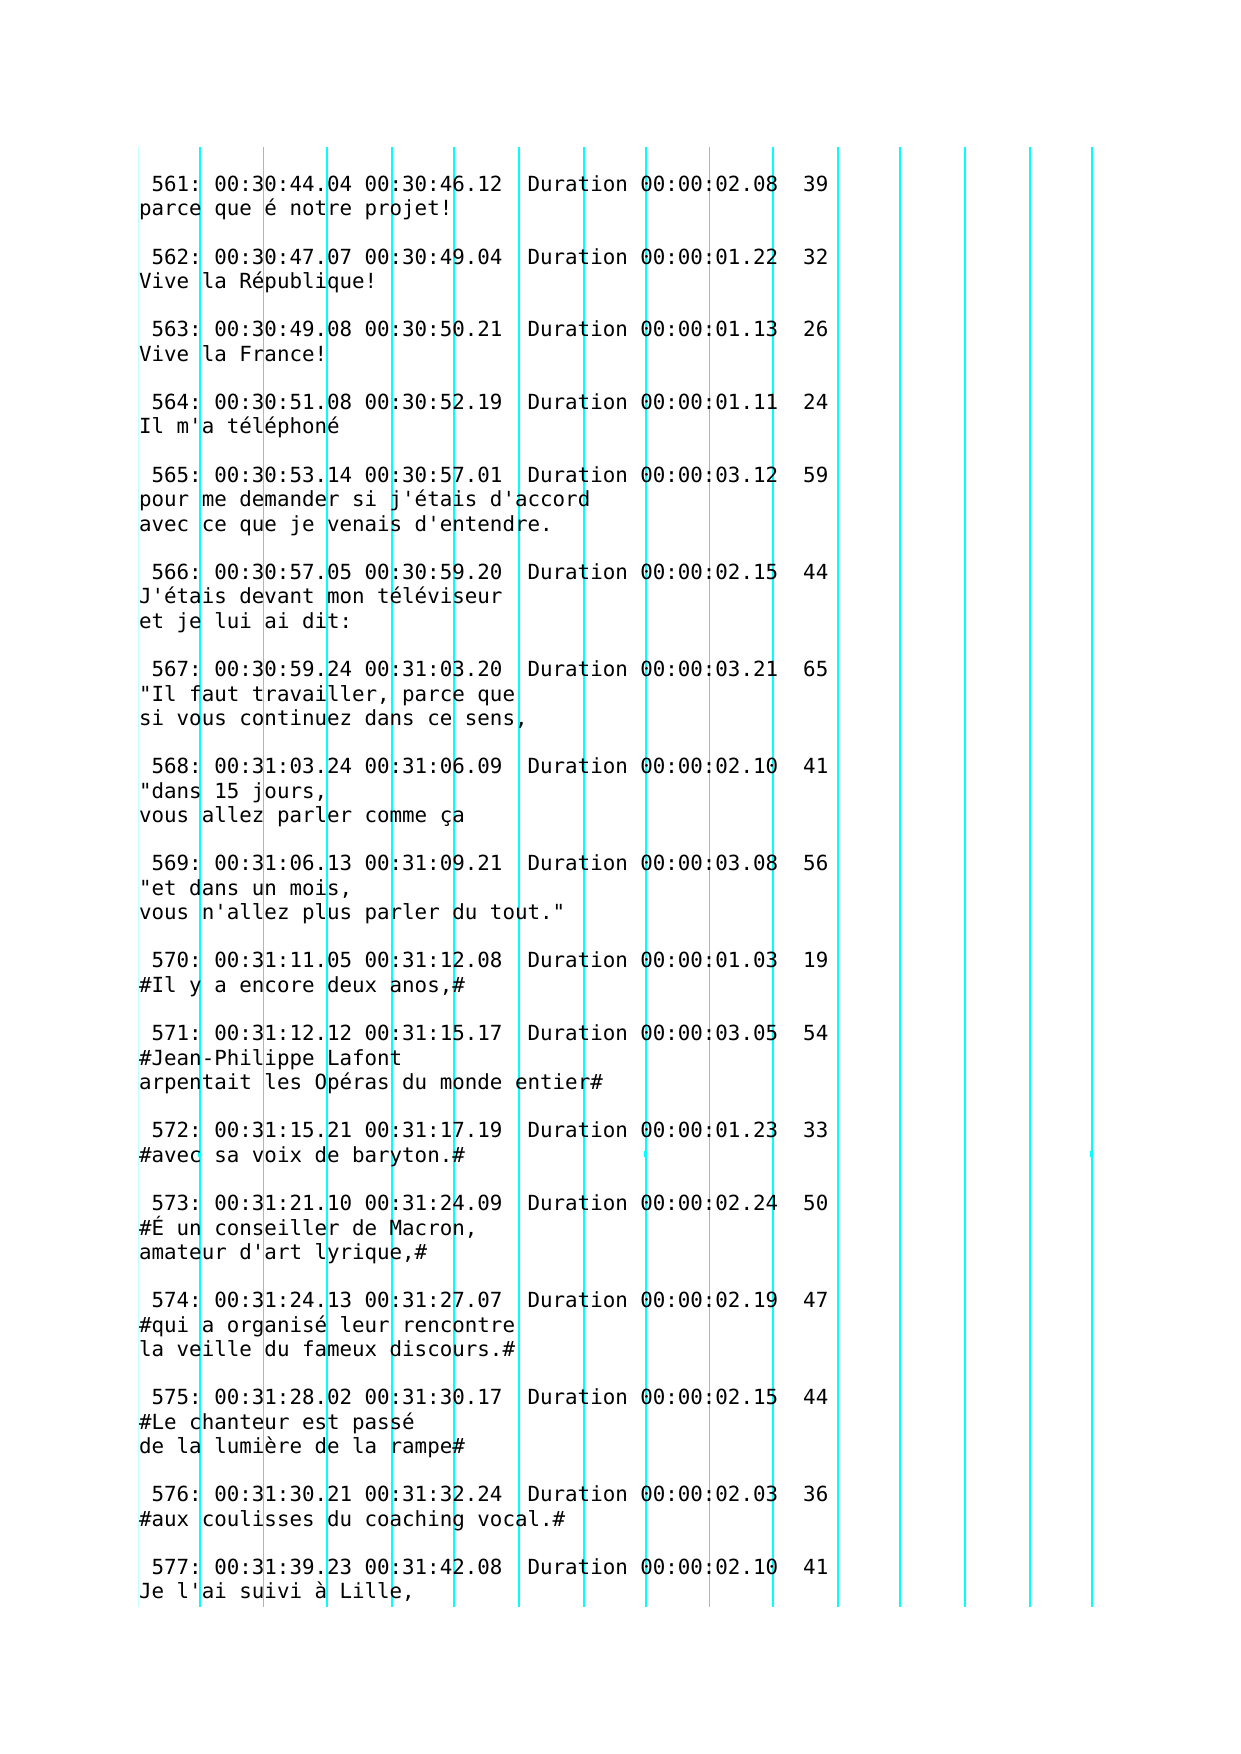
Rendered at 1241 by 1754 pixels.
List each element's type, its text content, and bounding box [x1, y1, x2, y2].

text Il m'a téléphoné [139, 414, 1101, 439]
text pour me demander si j'étais d'accord [139, 487, 1101, 512]
text 563: 00:30:49.08 00:30:50.21 Duration 00:00:01.13 26 [139, 317, 1101, 342]
text 568: 00:31:03.24 00:31:06.09 Duration 00:00:02.10 41 [139, 754, 1101, 779]
text 564: 00:30:51.08 00:30:52.19 Duration 00:00:01.11 24 [139, 390, 1101, 414]
text Vive la France! [139, 342, 1101, 366]
text 576: 00:31:30.21 00:31:32.24 Duration 00:00:02.03 36 [139, 1482, 1101, 1507]
text #Le chanteur est passé [139, 1410, 1101, 1434]
text 562: 00:30:47.07 00:30:49.04 Duration 00:00:01.22 32 [139, 245, 1101, 269]
text "Il faut travailler, parce que [139, 682, 1101, 706]
text 571: 00:31:12.12 00:31:15.17 Duration 00:00:03.05 54 [139, 1021, 1101, 1046]
text 567: 00:30:59.24 00:31:03.20 Duration 00:00:03.21 65 [139, 657, 1101, 682]
text 575: 00:31:28.02 00:31:30.17 Duration 00:00:02.15 44 [139, 1385, 1101, 1410]
text #aux coulisses du coaching vocal.# [139, 1507, 1101, 1531]
text 573: 00:31:21.10 00:31:24.09 Duration 00:00:02.24 50 [139, 1191, 1101, 1216]
text amateur d'art lyrique,# [139, 1240, 1101, 1264]
text #avec sa voix de baryton.# [139, 1143, 1101, 1167]
text 570: 00:31:11.05 00:31:12.08 Duration 00:00:01.03 19 [139, 948, 1101, 973]
text "dans 15 jours, [139, 779, 1101, 803]
text J'étais devant mon téléviseur [139, 584, 1101, 609]
text #qui a organisé leur rencontre [139, 1313, 1101, 1337]
text #Jean-Philippe Lafont [139, 1046, 1101, 1070]
picture [138, 147, 1102, 1607]
text vous n'allez plus parler du tout." [139, 900, 1101, 924]
text de la lumière de la rampe# [139, 1434, 1101, 1458]
text 569: 00:31:06.13 00:31:09.21 Duration 00:00:03.08 56 [139, 851, 1101, 876]
text "et dans un mois, [139, 876, 1101, 900]
text 577: 00:31:39.23 00:31:42.08 Duration 00:00:02.10 41 [139, 1555, 1101, 1579]
text avec ce que je venais d'entendre. [139, 512, 1101, 536]
text #É un conseiller de Macron, [139, 1216, 1101, 1240]
text vous allez parler comme ça [139, 803, 1101, 827]
text et je lui ai dit: [139, 609, 1101, 633]
text Vive la République! [139, 269, 1101, 293]
text parce que é notre projet! [139, 196, 1101, 220]
text si vous continuez dans ce sens, [139, 706, 1101, 730]
text arpentait les Opéras du monde entier# [139, 1070, 1101, 1094]
text Je l'ai suivi à Lille, [139, 1579, 1101, 1604]
text 566: 00:30:57.05 00:30:59.20 Duration 00:00:02.15 44 [139, 560, 1101, 584]
text la veille du fameux discours.# [139, 1337, 1101, 1361]
text 561: 00:30:44.04 00:30:46.12 Duration 00:00:02.08 39 [139, 172, 1101, 196]
text 574: 00:31:24.13 00:31:27.07 Duration 00:00:02.19 47 [139, 1288, 1101, 1313]
text #Il y a encore deux anos,# [139, 973, 1101, 997]
text 565: 00:30:53.14 00:30:57.01 Duration 00:00:03.12 59 [139, 463, 1101, 487]
text 572: 00:31:15.21 00:31:17.19 Duration 00:00:01.23 33 [139, 1118, 1101, 1143]
